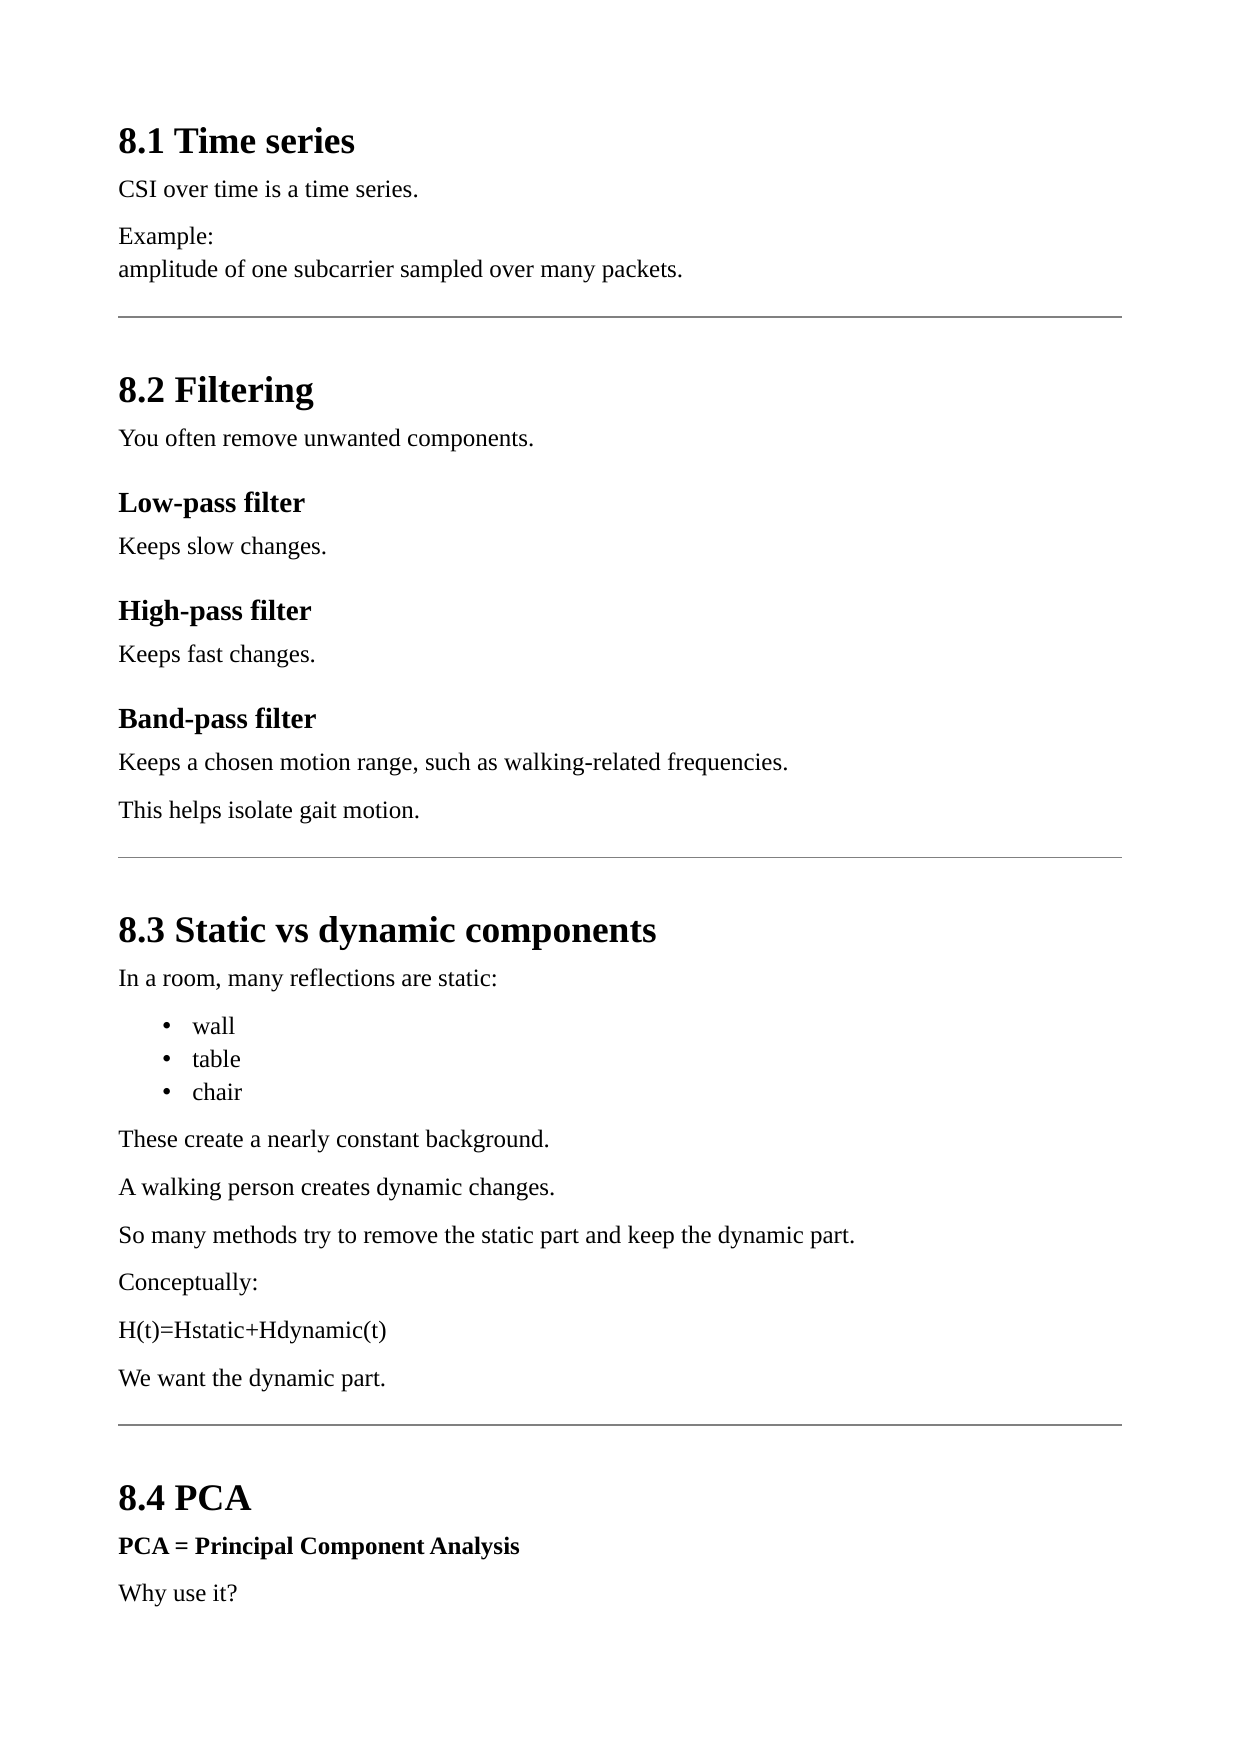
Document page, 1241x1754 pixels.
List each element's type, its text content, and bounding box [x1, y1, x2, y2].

subtitle 8.4 PCA [118, 1475, 1122, 1518]
text CSI over time is a time series. [118, 174, 1122, 202]
text In a room, many reflections are static: [118, 963, 1122, 992]
list table [162, 1044, 1122, 1073]
subtitle 8.3 Static vs dynamic components [118, 908, 1122, 951]
text Keeps slow changes. [118, 531, 1122, 560]
text A walking person creates dynamic changes. [118, 1172, 1122, 1201]
text These create a nearly constant background. [118, 1124, 1122, 1153]
text Conceptually: [118, 1267, 1122, 1296]
text You often remove unwanted components. [118, 423, 1122, 451]
subtitle 8.2 Filtering [118, 367, 1122, 410]
text PCA = Principal Component Analysis [118, 1531, 1122, 1560]
subtitle 8.1 Time series [118, 118, 1122, 161]
list wall [162, 1011, 1122, 1040]
text This helps isolate gait motion. [118, 795, 1122, 824]
subtitle Band-pass filter [118, 701, 1122, 735]
subtitle High-pass filter [118, 593, 1122, 627]
text Example: amplitude of one subcarrier sampled over many packets. [118, 221, 1122, 283]
text H(t)=Hstatic​+Hdynamic​(t) [118, 1315, 1122, 1344]
text We want the dynamic part. [118, 1363, 1122, 1391]
text Keeps fast changes. [118, 639, 1122, 668]
text So many methods try to remove the static part and keep the dynamic part. [118, 1220, 1122, 1248]
text Keeps a chosen motion range, such as walking-related frequencies. [118, 747, 1122, 776]
list chair [162, 1077, 1122, 1106]
text Why use it? [118, 1578, 1122, 1607]
subtitle Low-pass filter [118, 485, 1122, 518]
